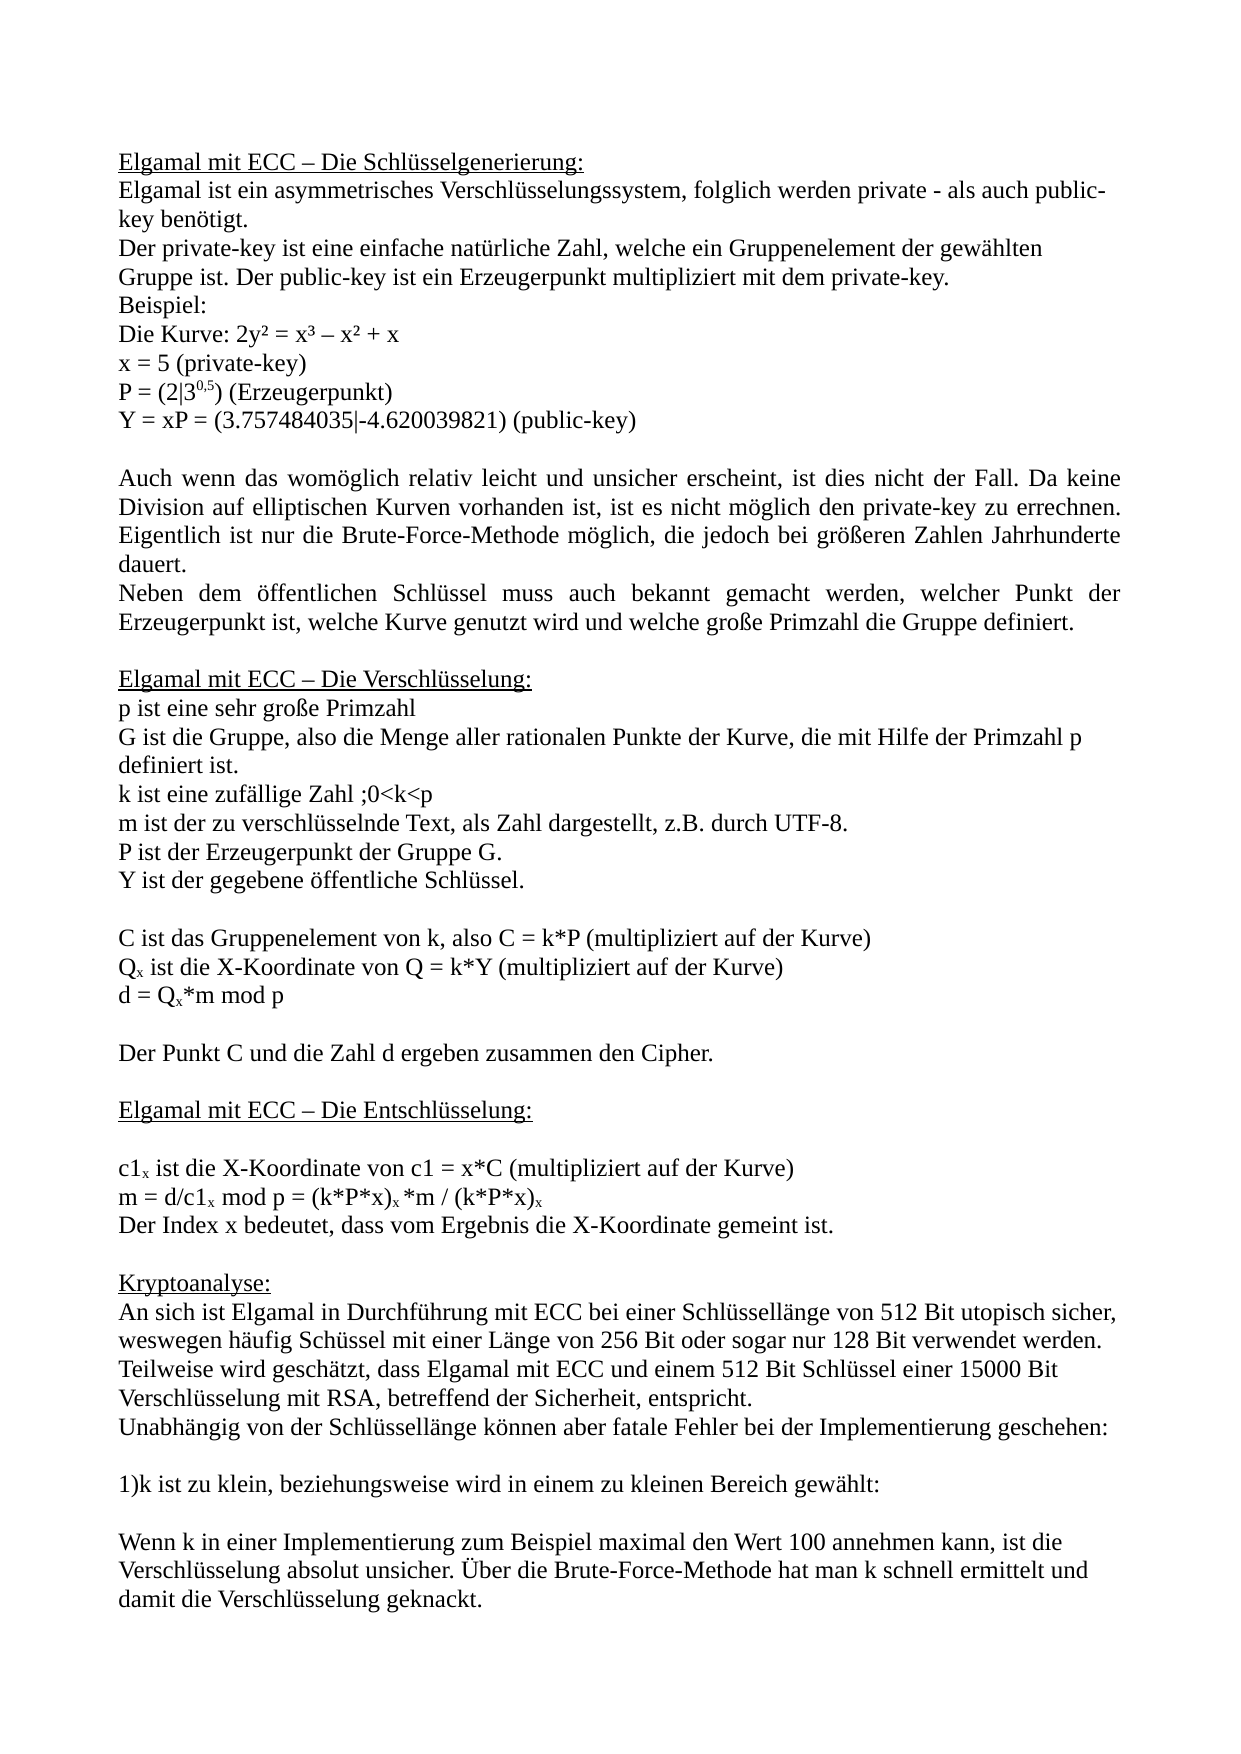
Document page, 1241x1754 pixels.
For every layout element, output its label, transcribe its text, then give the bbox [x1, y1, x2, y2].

text Y ist der gegebene öffentliche Schlüssel. [118, 866, 1122, 894]
text Der private-key ist eine einfache natürliche Zahl, welche ein Gruppenelement der gewählten Gruppe ist. Der public-key ist ein Erzeugerpunkt multipliziert mit dem private-key. [118, 233, 1122, 291]
text Auch wenn das womöglich relativ leicht und unsicher erscheint, ist dies nicht der Fall. Da keine Division auf elliptischen Kurven vorhanden ist, ist es nicht möglich den private-key zu errechnen. Eigentlich ist nur die Brute-Force-Methode möglich, die jedoch bei größeren Zahlen Jahrhunderte dauert. [118, 463, 1122, 578]
text Der Index x bedeutet, dass vom Ergebnis die X-Koordinate gemeint ist. [118, 1211, 1122, 1239]
text C ist das Gruppenelement von k, also C = k*P (multipliziert auf der Kurve) [118, 923, 1122, 952]
text c1x ist die X-Koordinate von c1 = x*C (multipliziert auf der Kurve) [118, 1153, 1122, 1182]
text P ist der Erzeugerpunkt der Gruppe G. [118, 837, 1122, 866]
text Beispiel: [118, 291, 1122, 319]
text P = (2|30,5) (Erzeugerpunkt) [118, 377, 1122, 406]
text Die Kurve: 2y² = x³ – x² + x [118, 319, 1122, 348]
text x = 5 (private-key) [118, 348, 1122, 377]
text Y = xP = (3.757484035|-4.620039821) (public-key) [118, 406, 1122, 434]
text Der Punkt C und die Zahl d ergeben zusammen den Cipher. [118, 1038, 1122, 1067]
text m = d/c1x mod p = (k*P*x)x *m / (k*P*x)x [118, 1182, 1122, 1211]
text Unabhängig von der Schlüssellänge können aber fatale Fehler bei der Implementierung geschehen: [118, 1412, 1122, 1441]
text Elgamal mit ECC – Die Verschlüsselung: [118, 664, 1122, 693]
text Kryptoanalyse: [118, 1268, 1122, 1297]
text G ist die Gruppe, also die Menge aller rationalen Punkte der Kurve, die mit Hilfe der Primzahl p definiert ist. [118, 722, 1122, 779]
text Neben dem öffentlichen Schlüssel muss auch bekannt gemacht werden, welcher Punkt der Erzeugerpunkt ist, welche Kurve genutzt wird und welche große Primzahl die Gruppe definiert. [118, 578, 1122, 636]
text Elgamal ist ein asymmetrisches Verschlüsselungssystem, folglich werden private - als auch public-key benötigt. [118, 176, 1122, 233]
text An sich ist Elgamal in Durchführung mit ECC bei einer Schlüssellänge von 512 Bit utopisch sicher, weswegen häufig Schüssel mit einer Länge von 256 Bit oder sogar nur 128 Bit verwendet werden. Teilweise wird geschätzt, dass Elgamal mit ECC und einem 512 Bit Schlüssel einer 15000 Bit Verschlüsselung mit RSA, betreffend der Sicherheit, entspricht. [118, 1297, 1122, 1412]
text m ist der zu verschlüsselnde Text, als Zahl dargestellt, z.B. durch UTF-8. [118, 808, 1122, 837]
text k ist eine zufällige Zahl ;0<k<p [118, 779, 1122, 808]
text d = Qx*m mod p [118, 981, 1122, 1009]
text p ist eine sehr große Primzahl [118, 693, 1122, 722]
text Elgamal mit ECC – Die Schlüsselgenerierung: [118, 147, 1122, 176]
text Elgamal mit ECC – Die Entschlüsselung: [118, 1096, 1122, 1124]
text Wenn k in einer Implementierung zum Beispiel maximal den Wert 100 annehmen kann, ist die Verschlüsselung absolut unsicher. Über die Brute-Force-Methode hat man k schnell ermittelt und damit die Verschlüsselung geknackt. [118, 1527, 1122, 1613]
text Qx ist die X-Koordinate von Q = k*Y (multipliziert auf der Kurve) [118, 952, 1122, 981]
text 1)k ist zu klein, beziehungsweise wird in einem zu kleinen Bereich gewählt: [118, 1469, 1122, 1498]
